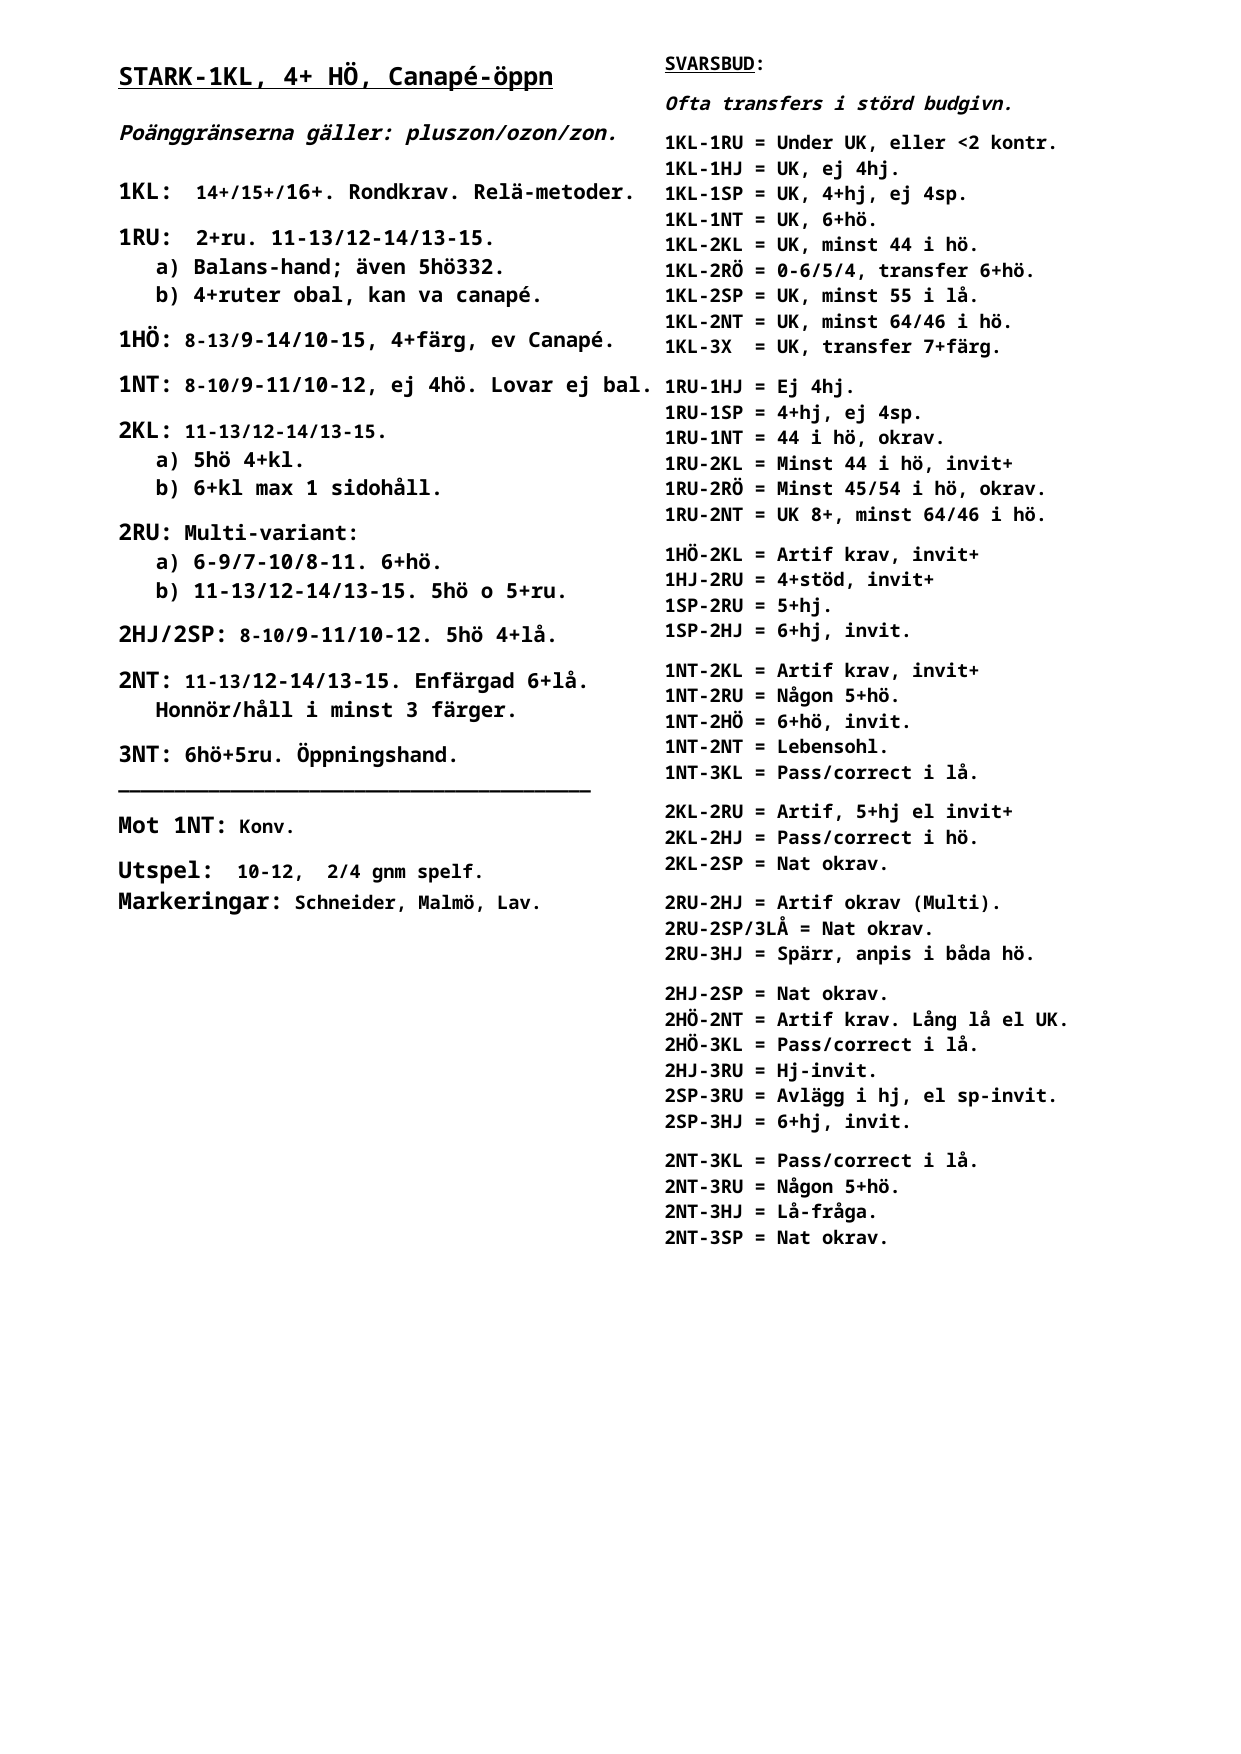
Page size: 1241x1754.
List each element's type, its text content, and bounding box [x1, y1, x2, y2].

text 1RU-1NT = 44 i hö, okrav. [664, 424, 1211, 450]
text 2HÖ-2NT = Artif krav. Lång lå el UK. [664, 1006, 1211, 1031]
text 2HJ-3RU = Hj-invit. [664, 1057, 1211, 1082]
text 2NT-3HJ = Lå-fråga. [664, 1199, 1211, 1224]
text 1HJ-2RU = 4+stöd, invit+ [664, 566, 1211, 592]
text 2KL-2RU = Artif, 5+hj el invit+ [664, 785, 1211, 824]
text 1RU-2NT = UK 8+, minst 64/46 i hö. [664, 501, 1211, 527]
text 1SP-2HJ = 6+hj, invit. [664, 617, 1211, 643]
text 1NT-2HÖ = 6+hö, invit. [664, 708, 1211, 734]
text 1SP-2RU = 5+hj. [664, 592, 1211, 617]
text Ofta transfers i störd budgivn. [664, 90, 1211, 116]
text 2NT-3RU = Någon 5+hö. [664, 1173, 1211, 1199]
text 2SP-3RU = Avlägg i hj, el sp-invit. 2SP-3HJ = 6+hj, invit. [664, 1082, 1211, 1133]
text 1RU-1HJ = Ej 4hj. [664, 359, 1211, 399]
text 1NT-2NT = Lebensohl. [664, 734, 1211, 759]
text 2HJ-2SP = Nat okrav. [664, 966, 1211, 1006]
text Poänggränserna gäller: pluszon/ozon/zon. [118, 118, 664, 147]
text 1KL-2SP = UK, minst 55 i lå. 1KL-2NT = UK, minst 64/46 i hö. 1KL-3X = UK, transfer 7+färg. [664, 283, 1211, 359]
text 1KL: 14+/15+/16+. Rondkrav. Relä-metoder. [118, 147, 664, 207]
text STARK-1KL, 4+ HÖ, Canapé-öppn [118, 25, 664, 118]
text 1RU: 2+ru. 11-13/12-14/13-15. a) Balans-hand; även 5hö332. b) 4+ruter obal, kan va canapé. 1HÖ: 8-13/9-14/10-15, 4+färg, ev Canapé. 1NT: 8-10/9-11/10-12, ej 4hö. Lovar ej bal. [118, 207, 664, 400]
text 3NT: 6hö+5ru. Öppningshand. __________________________________________ Mot 1NT: Konv. Utspel: 10-12, 2/4 gnm spelf. [118, 723, 664, 885]
text 2HÖ-3KL = Pass/correct i lå. [664, 1031, 1211, 1057]
text 1KL-1HJ = UK, ej 4hj. [664, 155, 1211, 181]
text 1NT-3KL = Pass/correct i lå. [664, 759, 1211, 785]
text 2NT: 11-13/12-14/13-15. Enfärgad 6+lå. Honnör/håll i minst 3 färger. [118, 650, 664, 723]
text 2NT-3KL = Pass/correct i lå. [664, 1133, 1211, 1173]
text Markeringar: Schneider, Malmö, Lav. [118, 885, 664, 976]
text 1KL-2KL = UK, minst 44 i hö. [664, 232, 1211, 257]
text 1RU-2KL = Minst 44 i hö, invit+ [664, 450, 1211, 476]
text 1HÖ-2KL = Artif krav, invit+ [664, 527, 1211, 566]
text 2RU-2SP/3LÅ = Nat okrav. [664, 915, 1211, 941]
text SVARSBUD: [664, 25, 1211, 76]
text 1RU-2RÖ = Minst 45/54 i hö, okrav. [664, 476, 1211, 501]
text 1KL-1SP = UK, 4+hj, ej 4sp. [664, 181, 1211, 206]
text 2RU-3HJ = Spärr, anpis i båda hö. [664, 941, 1211, 966]
text 1KL-1RU = Under UK, eller <2 kontr. [664, 116, 1211, 155]
text 2RU-2HJ = Artif okrav (Multi). [664, 875, 1211, 915]
text 1NT-2RU = Någon 5+hö. [664, 683, 1211, 708]
text 2NT-3SP = Nat okrav. [664, 1224, 1211, 1250]
text 1KL-1NT = UK, 6+hö. [664, 206, 1211, 232]
text 2KL-2HJ = Pass/correct i hö. 2KL-2SP = Nat okrav. [664, 824, 1211, 875]
text 1KL-2RÖ = 0-6/5/4, transfer 6+hö. [664, 257, 1211, 283]
text 1RU-1SP = 4+hj, ej 4sp. [664, 399, 1211, 424]
text 1NT-2KL = Artif krav, invit+ [664, 643, 1211, 683]
text 2KL: 11-13/12-14/13-15. a) 5hö 4+kl. b) 6+kl max 1 sidohåll. 2RU: Multi-variant: a) 6-9/7-10/8-11. 6+hö. b) 11-13/12-14/13-15. 5hö o 5+ru. 2HJ/2SP: 8-10/9-11/10-12. 5hö 4+lå. [118, 400, 664, 650]
